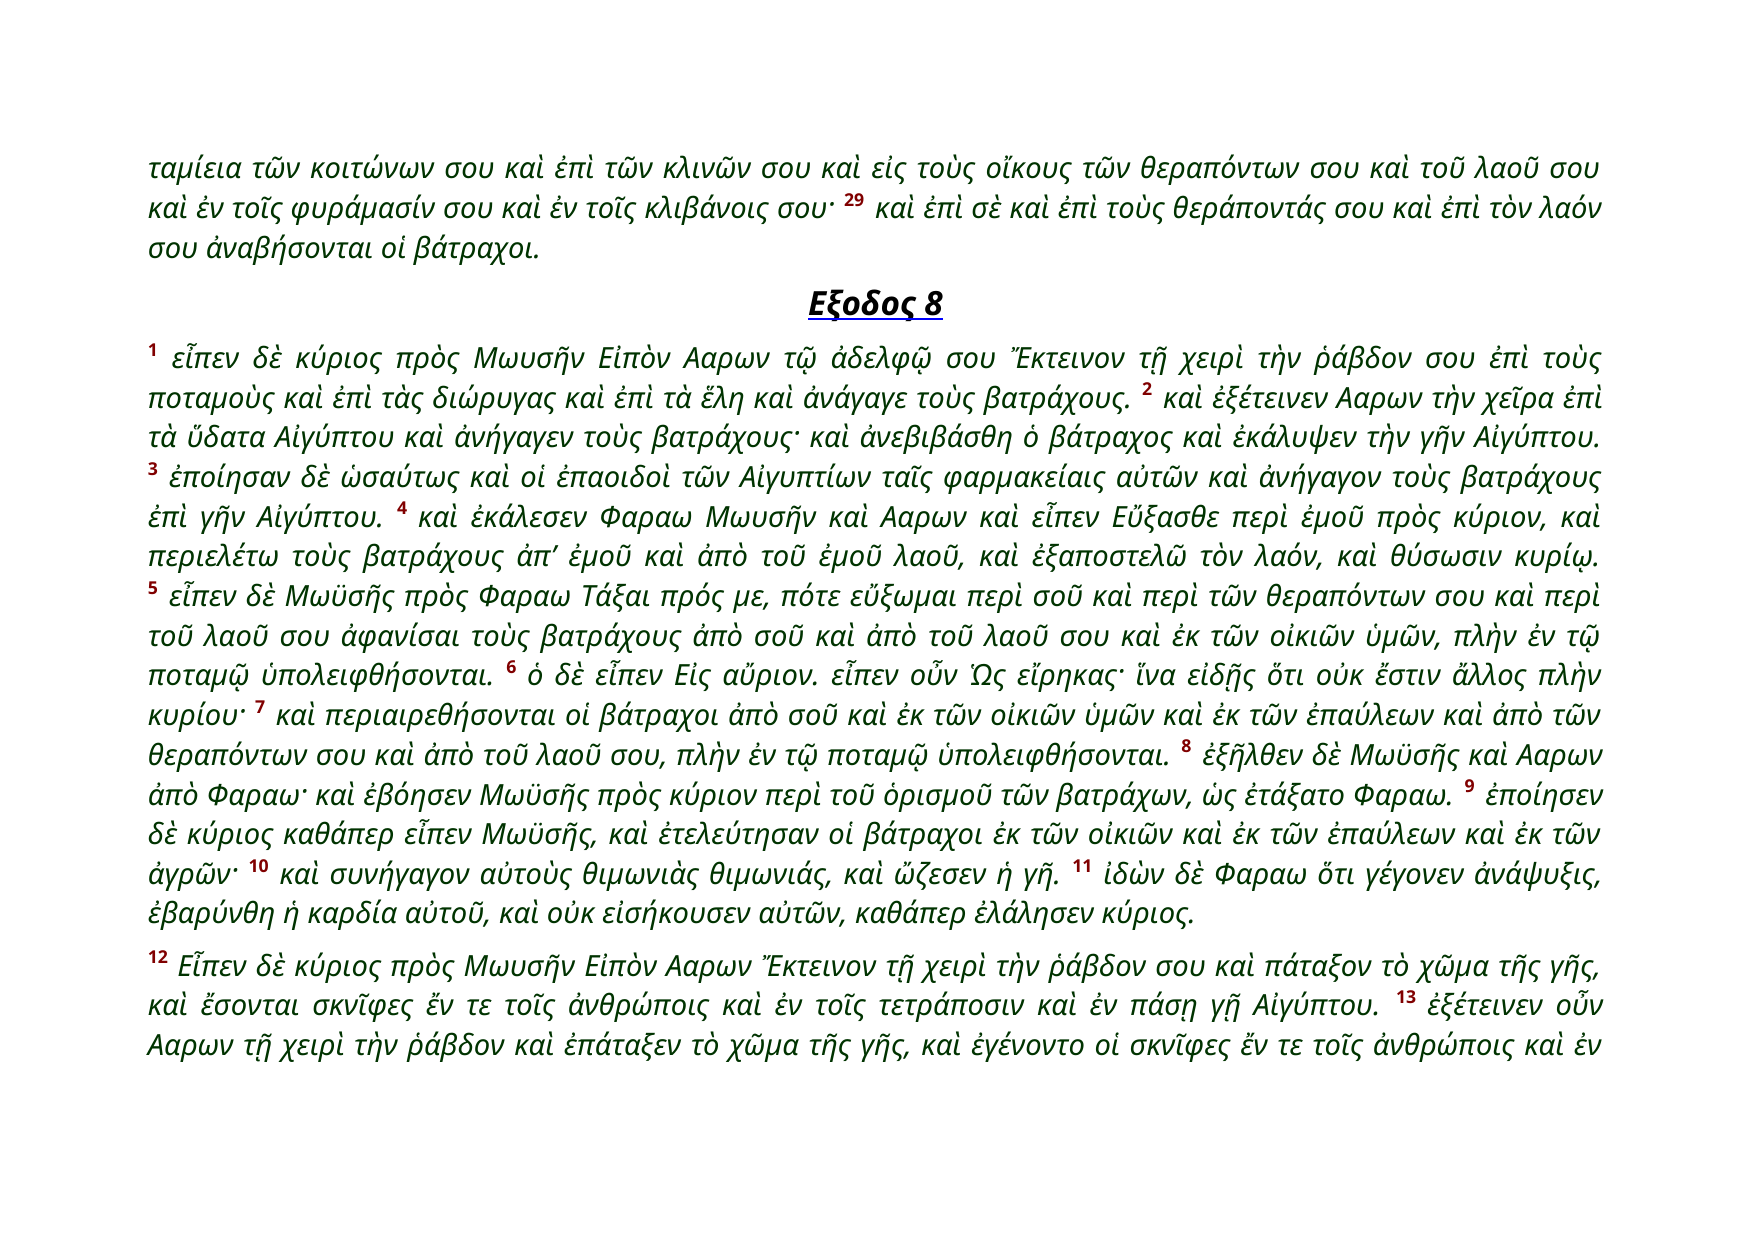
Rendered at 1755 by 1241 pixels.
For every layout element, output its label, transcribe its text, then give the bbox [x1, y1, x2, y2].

text 1 εἶπεν δὲ κύριος πρὸς Μωυσῆν Εἰπὸν Ααρων τῷ ἀδελφῷ σου Ἔκτεινον τῇ χειρὶ τὴν ῥάβδον σου ἐπὶ τοὺς ποταμοὺς καὶ ἐπὶ τὰς διώρυγας καὶ ἐπὶ τὰ ἕλη καὶ ἀνάγαγε τοὺς βατράχους. 2 καὶ ἐξέτεινεν Ααρων τὴν χεῖρα ἐπὶ τὰ ὕδατα Αἰγύπτου καὶ ἀνήγαγεν τοὺς βατράχους· καὶ ἀνεβιβάσθη ὁ βάτραχος καὶ ἐκάλυψεν τὴν γῆν Αἰγύπτου. 3 ἐποίησαν δὲ ὡσαύτως καὶ οἱ ἐπαοιδοὶ τῶν Αἰγυπτίων ταῖς φαρμακείαις αὐτῶν καὶ ἀνήγαγον τοὺς βατράχους ἐπὶ γῆν Αἰγύπτου. 4 καὶ ἐκάλεσεν Φαραω Μωυσῆν καὶ Ααρων καὶ εἶπεν Εὔξασθε περὶ ἐμοῦ πρὸς κύριον, καὶ περιελέτω τοὺς βατράχους ἀπ’ ἐμοῦ καὶ ἀπὸ τοῦ ἐμοῦ λαοῦ, καὶ ἐξαποστελῶ τὸν λαόν, καὶ θύσωσιν κυρίῳ. 5 εἶπεν δὲ Μωϋσῆς πρὸς Φαραω Τάξαι πρός με, πότε εὔξωμαι περὶ σοῦ καὶ περὶ τῶν θεραπόντων σου καὶ περὶ τοῦ λαοῦ σου ἀφανίσαι τοὺς βατράχους ἀπὸ σοῦ καὶ ἀπὸ τοῦ λαοῦ σου καὶ ἐκ τῶν οἰκιῶν ὑμῶν, πλὴν ἐν τῷ ποταμῷ ὑπολειφθήσονται. 6 ὁ δὲ εἶπεν Εἰς αὔριον. εἶπεν οὖν Ὡς εἴρηκας· ἵνα εἰδῇς ὅτι οὐκ ἔστιν ἄλλος πλὴν κυρίου· 7 καὶ περιαιρεθήσονται οἱ βάτραχοι ἀπὸ σοῦ καὶ ἐκ τῶν οἰκιῶν ὑμῶν καὶ ἐκ τῶν ἐπαύλεων καὶ ἀπὸ τῶν θεραπόντων σου καὶ ἀπὸ τοῦ λαοῦ σου, πλὴν ἐν τῷ ποταμῷ ὑπολειφθήσονται. 8 ἐξῆλθεν δὲ Μωϋσῆς καὶ Ααρων ἀπὸ Φαραω· καὶ ἐβόησεν Μωϋσῆς πρὸς κύριον περὶ τοῦ ὁρισμοῦ τῶν βατράχων, ὡς ἐτάξατο Φαραω. 9 ἐποίησεν δὲ κύριος καθάπερ εἶπεν Μωϋσῆς, καὶ ἐτελεύτησαν οἱ βάτραχοι ἐκ τῶν οἰκιῶν καὶ ἐκ τῶν ἐπαύλεων καὶ ἐκ τῶν ἀγρῶν· 10 καὶ συνήγαγον αὐτοὺς θιμωνιὰς θιμωνιάς, καὶ ὤζεσεν ἡ γῆ. 11 ἰδὼν δὲ Φαραω ὅτι γέγονεν ἀνάψυξις, ἐβαρύνθη ἡ καρδία αὐτοῦ, καὶ οὐκ εἰσήκουσεν αὐτῶν, καθάπερ ἐλάλησεν κύριος. [148, 337, 1606, 932]
text ταμίεια τῶν κοιτώνων σου καὶ ἐπὶ τῶν κλινῶν σου καὶ εἰς τοὺς οἴκους τῶν θεραπόντων σου καὶ τοῦ λαοῦ σου καὶ ἐν τοῖς φυράμασίν σου καὶ ἐν τοῖς κλιβάνοις σου· 29 καὶ ἐπὶ σὲ καὶ ἐπὶ τοὺς θεράποντάς σου καὶ ἐπὶ τὸν λαόν σου ἀναβήσονται οἱ βάτραχοι. [148, 148, 1606, 267]
text 12 Εἶπεν δὲ κύριος πρὸς Μωυσῆν Εἰπὸν Ααρων Ἔκτεινον τῇ χειρὶ τὴν ῥάβδον σου καὶ πάταξον τὸ χῶμα τῆς γῆς, καὶ ἔσονται σκνῖφες ἔν τε τοῖς ἀνθρώποις καὶ ἐν τοῖς τετράποσιν καὶ ἐν πάσῃ γῇ Αἰγύπτου. 13 ἐξέτεινεν οὖν Ααρων τῇ χειρὶ τὴν ῥάβδον καὶ ἐπάταξεν τὸ χῶμα τῆς γῆς, καὶ ἐγένοντο οἱ σκνῖφες ἔν τε τοῖς ἀνθρώποις καὶ ἐν [148, 945, 1606, 1064]
text Εξοδος 8 [148, 279, 1606, 325]
